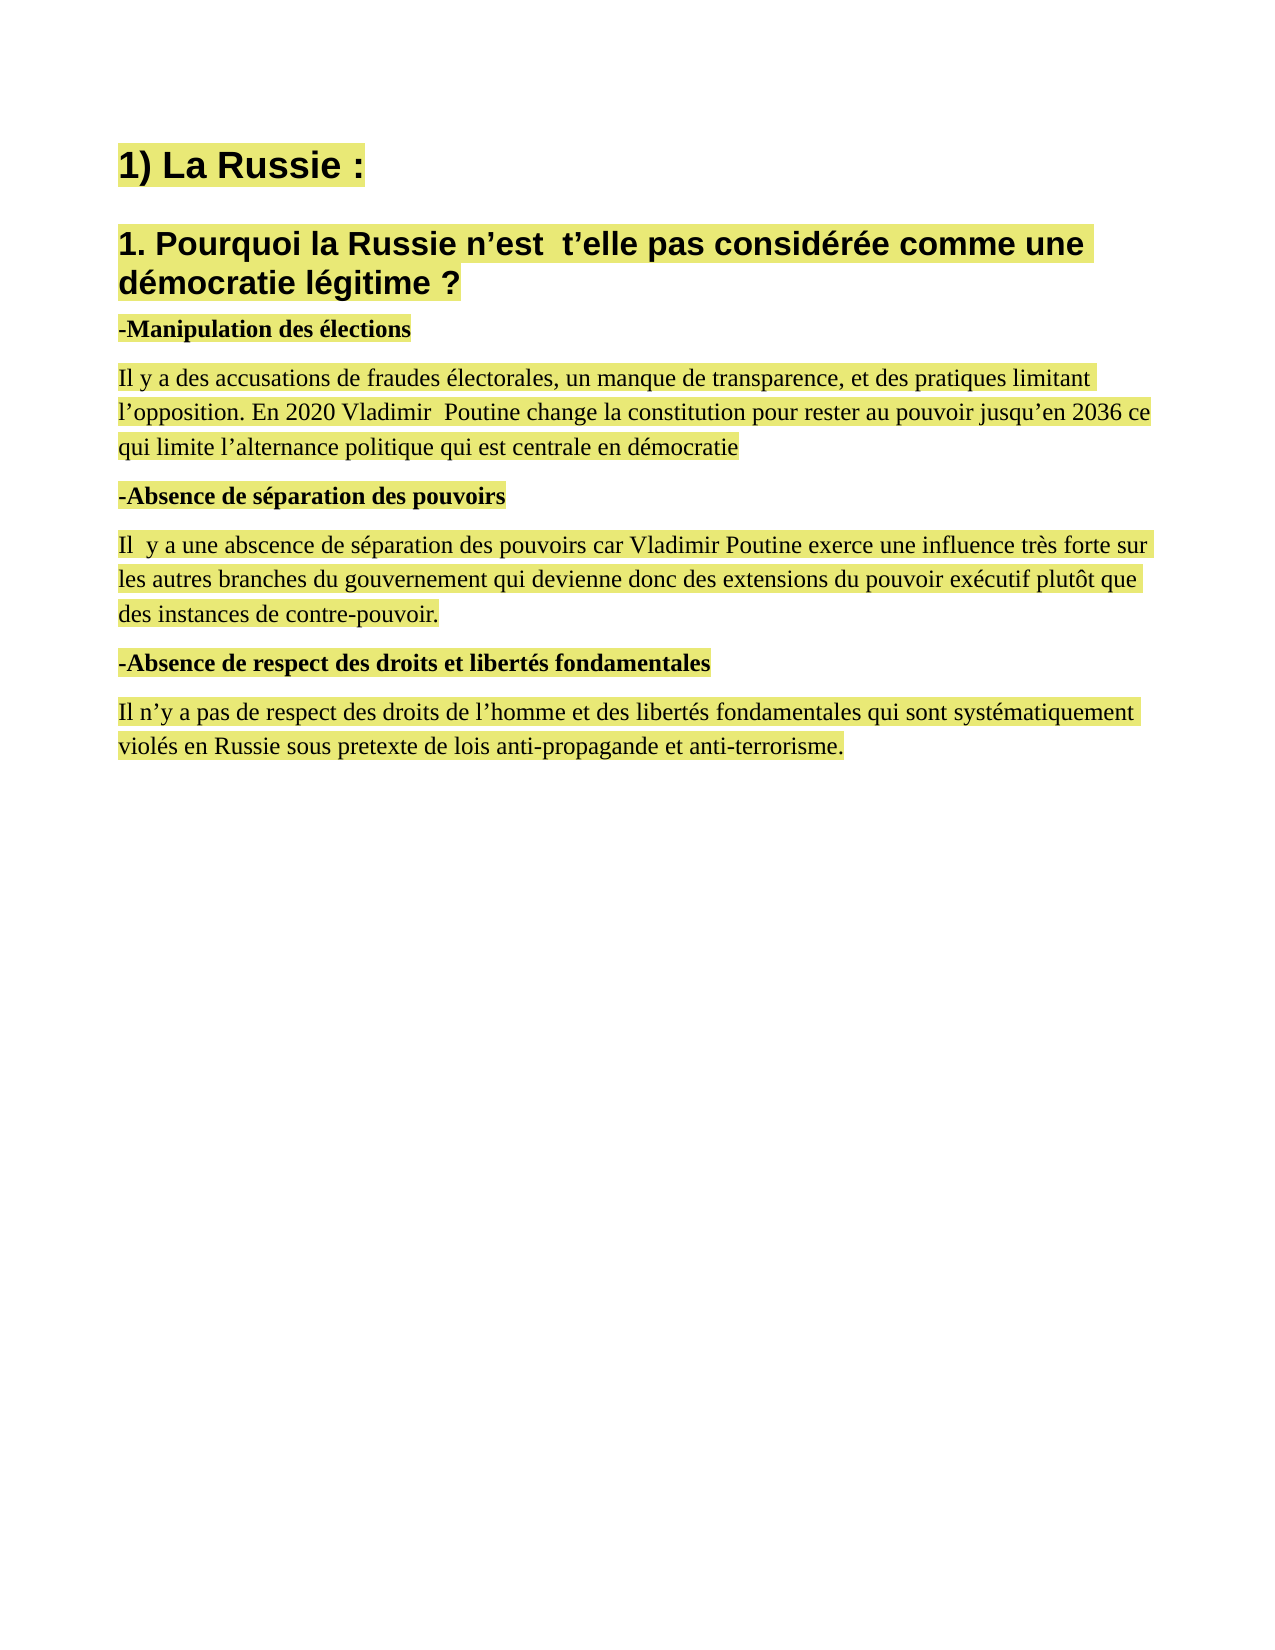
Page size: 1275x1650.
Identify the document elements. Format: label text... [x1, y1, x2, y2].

text Il n’y a pas de respect des droits de l’homme et des libertés fondamentales qui sont systématiquement violés en Russie sous pretexte de lois anti-propagande et anti-terrorisme. [118, 697, 1157, 760]
text -Absence de respect des droits et libertés fondamentales [118, 648, 1157, 677]
text -Manipulation des élections [118, 314, 1157, 342]
text Il y a des accusations de fraudes électorales, un manque de transparence, et des pratiques limitant l’opposition. En 2020 Vladimir Poutine change la constitution pour rester au pouvoir jusqu’en 2036 ce qui limite l’alternance politique qui est centrale en démocratie [118, 363, 1157, 460]
text Il y a une abscence de séparation des pouvoirs car Vladimir Poutine exerce une influence très forte sur les autres branches du gouvernement qui devienne donc des extensions du pouvoir exécutif plutôt que des instances de contre-pouvoir. [118, 530, 1157, 627]
subtitle 1) La Russie : [118, 143, 1157, 187]
subtitle 1. Pourquoi la Russie n’est t’elle pas considérée comme une démocratie légitime ? [118, 224, 1157, 301]
text -Absence de séparation des pouvoirs [118, 481, 1157, 509]
